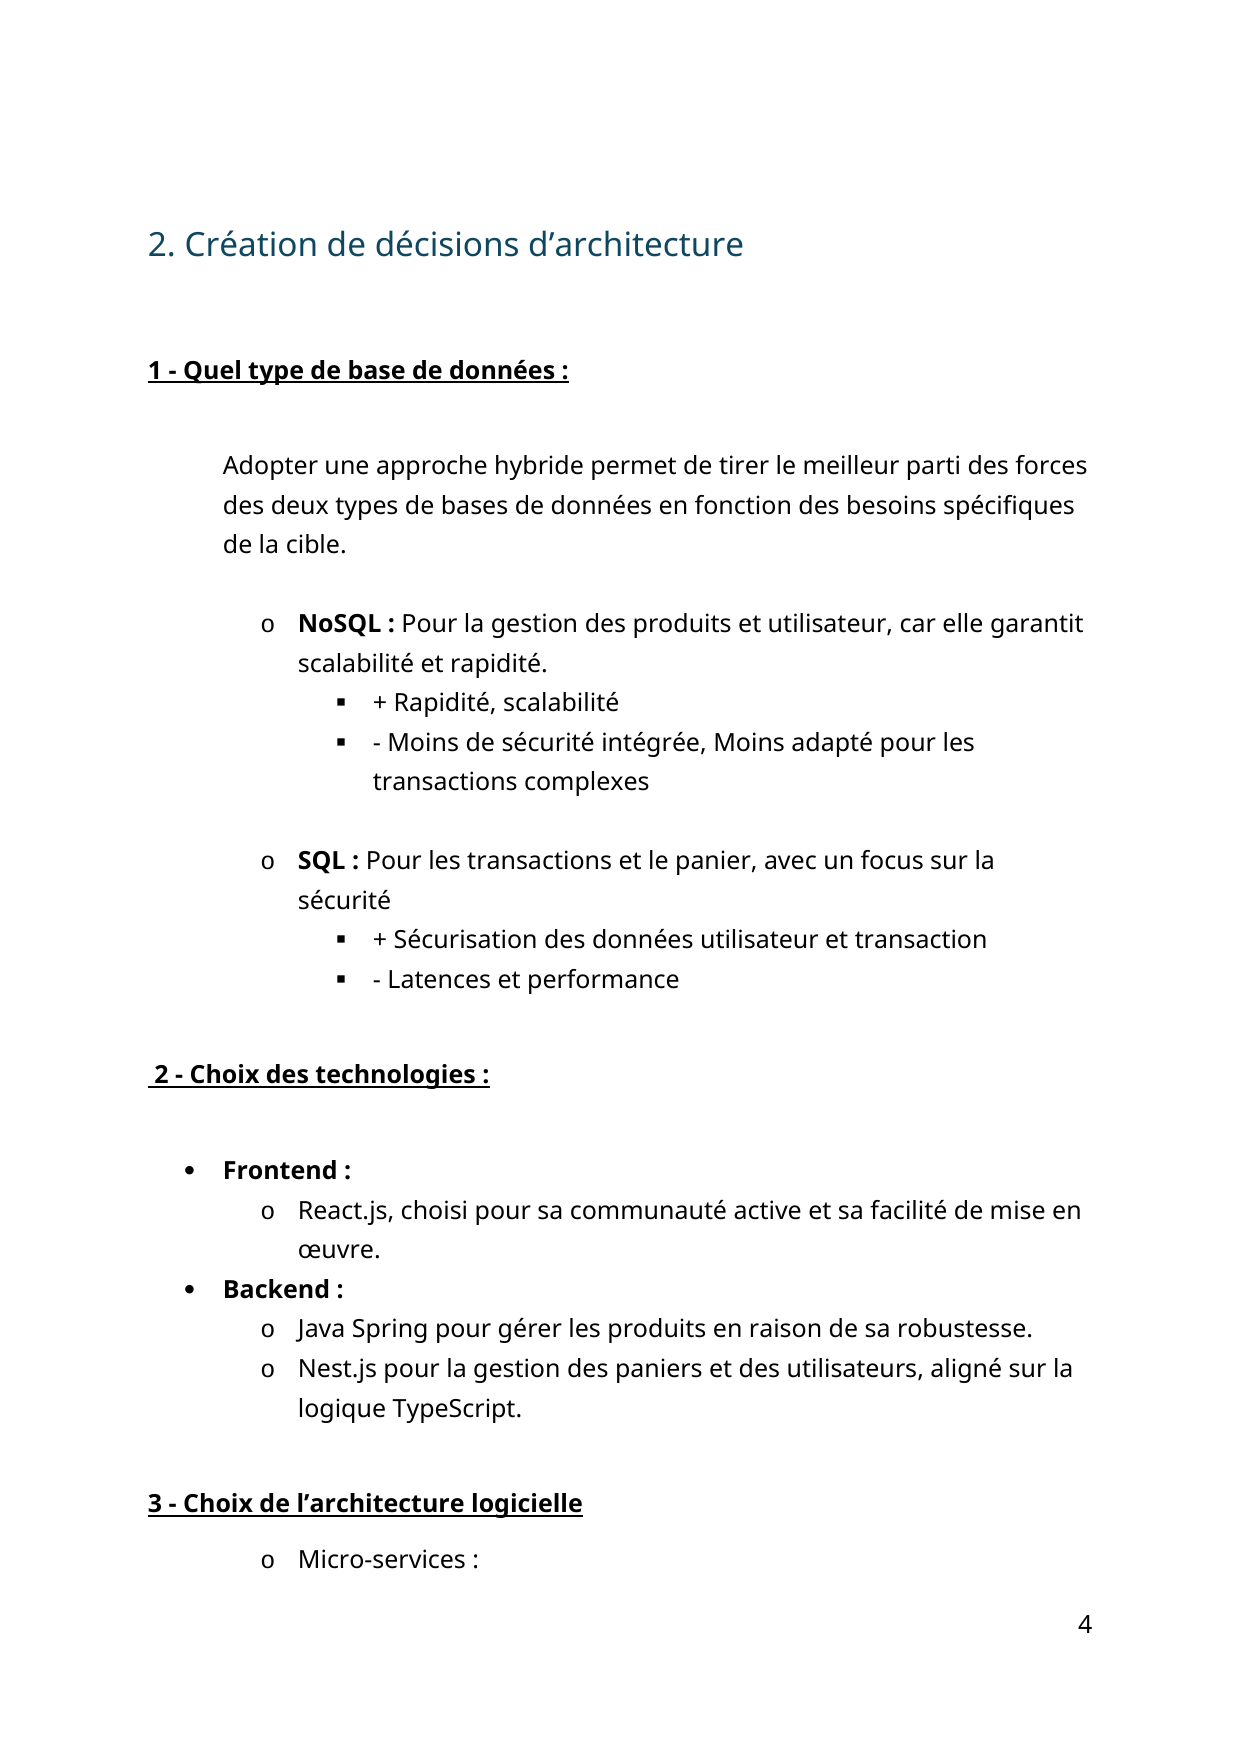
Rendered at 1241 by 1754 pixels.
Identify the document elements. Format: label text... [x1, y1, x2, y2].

subtitle 2. Création de décisions d’architecture [148, 220, 1093, 266]
list Micro-services : [260, 1542, 1093, 1576]
list Nest.js pour la gestion des paniers et des utilisateurs, aligné sur la logique TypeScript. [260, 1351, 1093, 1424]
text 2 - Choix des technologies : [148, 1057, 1093, 1091]
list - Moins de sécurité intégrée, Moins adapté pour les transactions complexes [335, 724, 1093, 798]
text 3 - Choix de l’architecture logicielle [148, 1486, 1093, 1520]
list - Latences et performance [335, 962, 1093, 996]
list React.js, choisi pour sa communauté active et sa facilité de mise en œuvre. [260, 1192, 1093, 1266]
list Adopter une approche hybride permet de tirer le meilleur parti des forces des deux types de bases de données en fonction des besoins spécifiques de la cible. [223, 408, 1093, 561]
list NoSQL : Pour la gestion des produits et utilisateur, car elle garantit scalabilité et rapidité. [260, 606, 1093, 679]
text 1 - Quel type de base de données : [148, 352, 1093, 386]
list + Rapidité, scalabilité [335, 685, 1093, 719]
list + Sécurisation des données utilisateur et transaction [335, 922, 1093, 956]
list Frontend : [185, 1153, 1093, 1187]
list Backend : [185, 1271, 1093, 1306]
list Java Spring pour gérer les produits en raison de sa robustesse. [260, 1311, 1093, 1345]
list SQL : Pour les transactions et le panier, avec un focus sur la sécurité [260, 843, 1093, 917]
